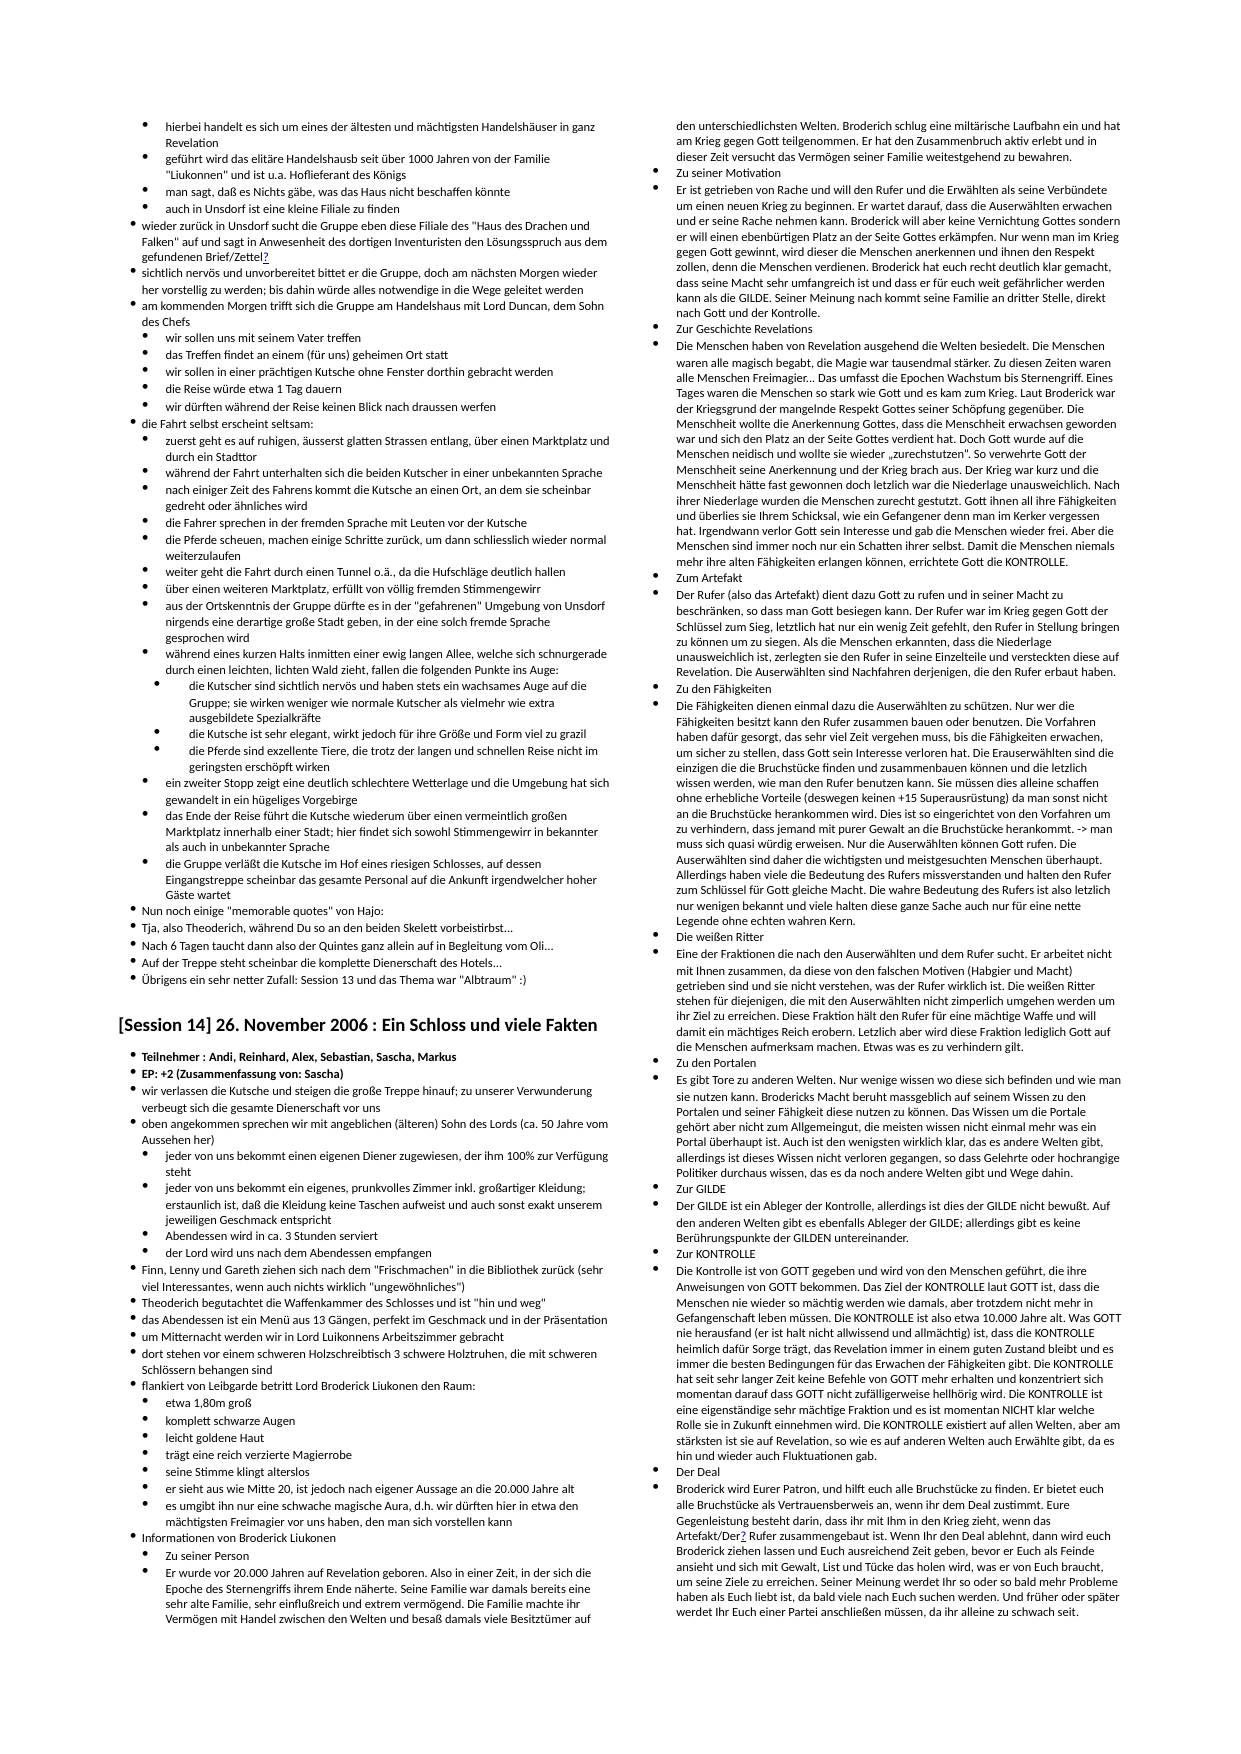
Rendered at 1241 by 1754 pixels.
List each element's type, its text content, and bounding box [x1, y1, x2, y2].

list Die Menschen haben von Revelation ausgehend die Welten besiedelt. Die Menschen waren alle magisch begabt, die Magie war tausendmal stärker. Zu diesen Zeiten waren alle Menschen Freimagier... Das umfasst die Epochen Wachstum bis Sternengriff. Eines Tages waren die Menschen so stark wie Gott und es kam zum Krieg. Laut Broderick war der Kriegsgrund der mangelnde Respekt Gottes seiner Schöpfung gegenüber. Die Menschheit wollte die Anerkennung Gottes, dass die Menschheit erwachsen geworden war und sich den Platz an der Seite Gottes verdient hat. Doch Gott wurde auf die Menschen neidisch und wollte sie wieder „zurechstutzen“. So verwehrte Gott der Menschheit seine Anerkennung und der Krieg brach aus. Der Krieg war kurz und die Menschheit hätte fast gewonnen doch letzlich war die Niederlage unausweichlich. Nach ihrer Niederlage wurden die Menschen zurecht gestutzt. Gott ihnen all ihre Fähigkeiten und überlies sie Ihrem Schicksal, wie ein Gefangener denn man im Kerker vergessen hat. Irgendwann verlor Gott sein Interesse und gab die Menschen wieder frei. Aber die Menschen sind immer noch nur ein Schatten ihrer selbst. Damit die Menschen niemals mehr ihre alten Fähigkeiten erlangen können, errichtete Gott die KONTROLLE. [652, 338, 1122, 569]
list seine Stimme klingt alterslos [142, 1463, 611, 1480]
list Informationen von Broderick Liukonen [130, 1530, 611, 1547]
list Zu den Fähigkeiten [652, 680, 1122, 697]
list trägt eine reich verzierte Magierrobe [142, 1446, 611, 1463]
list weiter geht die Fahrt durch einen Tunnel o.ä., da die Hufschläge deutlich hallen [142, 563, 611, 581]
list während der Fahrt unterhalten sich die beiden Kutscher in einer unbekannten Sprache [142, 464, 611, 482]
subtitle Teilnehmer : Andi, Reinhard, Alex, Sebastian, Sascha, Markus [130, 1048, 611, 1066]
list hierbei handelt es sich um eines der ältesten und mächtigsten Handelshäuser in ganz Revelation [142, 118, 611, 151]
list Er wurde vor 20.000 Jahren auf Revelation geboren. Also in einer Zeit, in der sich die Epoche des Sternengriffs ihrem Ende näherte. Seine Familie war damals bereits eine sehr alte Familie, sehr einflußreich und extrem vermögend. Die Familie machte ihr Vermögen mit Handel zwischen den Welten und besaß damals viele Besitztümer auf [142, 1564, 611, 1627]
list Finn, Lenny und Gareth ziehen sich nach dem "Frischmachen" in die Bibliothek zurück (sehr viel Interessantes, wenn auch nichts wirklich "ungewöhnliches") [130, 1262, 611, 1294]
list jeder von uns bekommt einen eigenen Diener zugewiesen, der ihm 100% zur Verfügung steht [142, 1147, 611, 1180]
list das Abendessen ist ein Menü aus 13 Gängen, perfekt im Geschmack und in der Präsentation [130, 1311, 611, 1328]
subtitle [Session 14] 26. November 2006 : Ein Schloss und viele Fakten [118, 1013, 611, 1036]
list Theoderich begutachtet die Waffenkammer des Schlosses und ist "hin und weg" [130, 1294, 611, 1311]
list dort stehen vor einem schweren Holzschreibtisch 3 schwere Holztruhen, die mit schweren Schlössern behangen sind [130, 1345, 611, 1378]
list die Reise würde etwa 1 Tag dauern [142, 381, 611, 398]
list zuerst geht es auf ruhigen, äusserst glatten Strassen entlang, über einen Marktplatz und durch ein Stadttor [142, 432, 611, 464]
list wir verlassen die Kutsche und steigen die große Treppe hinauf; zu unserer Verwunderung verbeugt sich die gesamte Dienerschaft vor uns [130, 1083, 611, 1115]
list wir sollen in einer prächtigen Kutsche ohne Fenster dorthin gebracht werden [142, 364, 611, 381]
list über einen weiteren Marktplatz, erfüllt von völlig fremden Stimmengewirr [142, 581, 611, 598]
list der Lord wird uns nach dem Abendessen empfangen [142, 1245, 611, 1262]
list das Ende der Reise führt die Kutsche wiederum über einen vermeintlich großen Marktplatz innerhalb einer Stadt; hier findet sich sowohl Stimmengewirr in bekannter als auch in unbekannter Sprache [142, 807, 611, 855]
list jeder von uns bekommt ein eigenes, prunkvolles Zimmer inkl. großartiger Kleidung; erstaunlich ist, daß die Kleidung keine Taschen aufweist und auch sonst exakt unserem jeweiligen Geschmack entspricht [142, 1180, 611, 1228]
list er sieht aus wie Mitte 20, ist jedoch nach eigener Aussage an die 20.000 Jahre alt [142, 1480, 611, 1497]
list ein zweiter Stopp zeigt eine deutlich schlechtere Wetterlage und die Umgebung hat sich gewandelt in ein hügeliges Vorgebirge [142, 775, 611, 807]
list Die Kontrolle ist von GOTT gegeben und wird von den Menschen geführt, die ihre Anweisungen von GOTT bekommen. Das Ziel der KONTROLLE laut GOTT ist, dass die Menschen nie wieder so mächtig werden wie damals, aber trotzdem nicht mehr in Gefangenschaft leben müssen. Die KONTROLLE ist also etwa 10.000 Jahre alt. Was GOTT nie herausfand (er ist halt nicht allwissend und allmächtig) ist, dass die KONTROLLE heimlich dafür Sorge trägt, das Revelation immer in einem guten Zustand bleibt und es immer die besten Bedingungen für das Erwachen der Fähigkeiten gibt. Die KONTROLLE hat seit sehr langer Zeit keine Befehle von GOTT mehr erhalten und konzentriert sich momentan darauf dass GOTT nicht zufälligerweise hellhörig wird. Die KONTROLLE ist eine eigenständige sehr mächtige Fraktion und es ist momentan NICHT klar welche Rolle sie in Zukunft einnehmen wird. Die KONTROLLE existiert auf allen Welten, aber am stärksten ist sie auf Revelation, so wie es auf anderen Welten auch Erwählte gibt, da es hin und wieder auch Fluktuationen gab. [652, 1262, 1122, 1463]
list Eine der Fraktionen die nach den Auserwählten und dem Rufer sucht. Er arbeitet nicht mit Ihnen zusammen, da diese von den falschen Motiven (Habgier und Macht) getrieben sind und sie nicht verstehen, was der Rufer wirklich ist. Die weißen Ritter stehen für diejenigen, die mit den Auserwählten nicht zimperlich umgehen werden um ihr Ziel zu erreichen. Diese Fraktion hält den Rufer für eine mächtige Waffe und will damit ein mächtiges Reich erobern. Letzlich aber wird diese Fraktion lediglich Gott auf die Menschen aufmerksam machen. Etwas was es zu verhindern gilt. [652, 946, 1122, 1054]
list Zur Geschichte Revelations [652, 321, 1122, 338]
list die Kutsche ist sehr elegant, wirkt jedoch für ihre Größe und Form viel zu grazil [153, 725, 611, 742]
list Zu seiner Person [142, 1547, 611, 1564]
list oben angekommen sprechen wir mit angeblichen (älteren) Sohn des Lords (ca. 50 Jahre vom Aussehen her) [130, 1115, 611, 1147]
list sichtlich nervös und unvorbereitet bittet er die Gruppe, doch am nächsten Morgen wieder her vorstellig zu werden; bis dahin würde alles notwendige in die Wege geleitet werden [130, 265, 611, 297]
list Abendessen wird in ca. 3 Stunden serviert [142, 1228, 611, 1245]
list aus der Ortskenntnis der Gruppe dürfte es in der "gefahrenen" Umgebung von Unsdorf nirgends eine derartige große Stadt geben, in der eine solch fremde Sprache gesprochen wird [142, 598, 611, 645]
list komplett schwarze Augen [142, 1412, 611, 1429]
list Nun noch einige "memorable quotes" von Hajo: [130, 903, 611, 920]
list Zu seiner Motivation [652, 164, 1122, 181]
list flankiert von Leibgarde betritt Lord Broderick Liukonen den Raum: [130, 1378, 611, 1395]
list die Gruppe verläßt die Kutsche im Hof eines riesigen Schlosses, auf dessen Eingangstreppe scheinbar das gesamte Personal auf die Ankunft irgendwelcher hoher Gäste wartet [142, 855, 611, 903]
list Zur GILDE [652, 1181, 1122, 1198]
list Zur KONTROLLE [652, 1245, 1122, 1262]
list man sagt, daß es Nichts gäbe, was das Haus nicht beschaffen könnte [142, 183, 611, 200]
list auch in Unsdorf ist eine kleine Filiale zu finden [142, 200, 611, 217]
list es umgibt ihn nur eine schwache magische Aura, d.h. wir dürften hier in etwa den mächtigsten Freimagier vor uns haben, den man sich vorstellen kann [142, 1497, 611, 1530]
list um Mitternacht werden wir in Lord Luikonnens Arbeitszimmer gebracht [130, 1328, 611, 1345]
list Er ist getrieben von Rache und will den Rufer und die Erwählten als seine Verbündete um einen neuen Krieg zu beginnen. Er wartet darauf, dass die Auserwählten erwachen und er seine Rache nehmen kann. Broderick will aber keine Vernichtung Gottes sondern er will einen ebenbürtigen Platz an der Seite Gottes erkämpfen. Nur wenn man im Krieg gegen Gott gewinnt, wird dieser die Menschen anerkennen und ihnen den Respekt zollen, denn die Menschen verdienen. Broderick hat euch recht deutlich klar gemacht, dass seine Macht sehr umfangreich ist und dass er für euch weit gefährlicher werden kann als die GILDE. Seiner Meinung nach kommt seine Familie an dritter Stelle, direkt nach Gott und der Kontrolle. [652, 181, 1122, 321]
list die Kutscher sind sichtlich nervös und haben stets ein wachsames Auge auf die Gruppe; sie wirken weniger wie normale Kutscher als vielmehr wie extra ausgebildete Spezialkräfte [153, 678, 611, 725]
list wir dürften während der Reise keinen Blick nach draussen werfen [142, 398, 611, 415]
list geführt wird das elitäre Handelshausb seit über 1000 Jahren von der Familie "Liukonnen" und ist u.a. Hoflieferant des Königs [142, 151, 611, 183]
list leicht goldene Haut [142, 1429, 611, 1446]
list Nach 6 Tagen taucht dann also der Quintes ganz allein auf in Begleitung vom Oli... [130, 937, 611, 954]
list etwa 1,80m groß [142, 1395, 611, 1412]
list Zu den Portalen [652, 1054, 1122, 1072]
list Übrigens ein sehr netter Zufall: Session 13 und das Thema war "Albtraum" :) [130, 971, 611, 988]
list wieder zurück in Unsdorf sucht die Gruppe eben diese Filiale des "Haus des Drachen und Falken" auf und sagt in Anwesenheit des dortigen Inventuristen den Lösungsspruch aus dem gefundenen Brief/Zettel? [130, 217, 611, 265]
list am kommenden Morgen trifft sich die Gruppe am Handelshaus mit Lord Duncan, dem Sohn des Chefs [130, 297, 611, 329]
list Die weißen Ritter [652, 928, 1122, 946]
list Die Fähigkeiten dienen einmal dazu die Auserwählten zu schützen. Nur wer die Fähigkeiten besitzt kann den Rufer zusammen bauen oder benutzen. Die Vorfahren haben dafür gesorgt, das sehr viel Zeit vergehen muss, bis die Fähigkeiten erwachen, um sicher zu stellen, dass Gott sein Interesse verloren hat. Die Erauserwählten sind die einzigen die die Bruchstücke finden und zusammenbauen können und die letzlich wissen werden, wie man den Rufer benutzen kann. Sie müssen dies alleine schaffen ohne erhebliche Vorteile (deswegen keinen +15 Superausrüstung) da man sonst nicht an die Bruchstücke herankommen wird. Dies ist so eingerichtet von den Vorfahren um zu verhindern, dass jemand mit purer Gewalt an die Bruchstücke herankommt. -> man muss sich quasi würdig erweisen. Nur die Auserwählten können Gott rufen. Die Auserwählten sind daher die wichtigsten und meistgesuchten Menschen überhaupt. Allerdings haben viele die Bedeutung des Rufers missverstanden und halten den Rufer zum Schlüssel für Gott gleiche Macht. Die wahre Bedeutung des Rufers ist also letzlich nur wenigen bekannt und viele halten diese ganze Sache auch nur für eine nette Legende ohne echten wahren Kern. [652, 697, 1122, 928]
subtitle EP: +2 (Zusammenfassung von: Sascha) [130, 1066, 611, 1083]
list den unterschiedlichsten Welten. Broderich schlug eine miltärische Laufbahn ein und hat am Krieg gegen Gott teilgenommen. Er hat den Zusammenbruch aktiv erlebt und in dieser Zeit versucht das Vermögen seiner Familie weitestgehend zu bewahren. [652, 118, 1122, 164]
list die Pferde sind exzellente Tiere, die trotz der langen und schnellen Reise nicht im geringsten erschöpft wirken [153, 742, 611, 775]
list Der GILDE ist ein Ableger der Kontrolle, allerdings ist dies der GILDE nicht bewußt. Auf den anderen Welten gibt es ebenfalls Ableger der GILDE; allerdings gibt es keine Berührungspunkte der GILDEN untereinander. [652, 1198, 1122, 1245]
list Tja, also Theoderich, während Du so an den beiden Skelett vorbeistirbst... [130, 920, 611, 937]
list die Pferde scheuen, machen einige Schritte zurück, um dann schliesslich wieder normal weiterzulaufen [142, 531, 611, 563]
list Broderick wird Eurer Patron, und hilft euch alle Bruchstücke zu finden. Er bietet euch alle Bruchstücke als Vertrauensberweis an, wenn ihr dem Deal zustimmt. Eure Gegenleistung besteht darin, dass ihr mit Ihm in den Krieg zieht, wenn das Artefakt/Der? Rufer zusammengebaut ist. Wenn Ihr den Deal ablehnt, dann wird euch Broderick ziehen lassen und Euch ausreichend Zeit geben, bevor er Euch als Feinde ansieht und sich mit Gewalt, List und Tücke das holen wird, was er von Euch braucht, um seine Ziele zu erreichen. Seiner Meinung werdet Ihr so oder so bald mehr Probleme haben als Euch liebt ist, da bald viele nach Euch suchen werden. Und früher oder später werdet Ihr Euch einer Partei anschließen müssen, da ihr alleine zu schwach seit. [652, 1480, 1122, 1620]
list die Fahrer sprechen in der fremden Sprache mit Leuten vor der Kutsche [142, 514, 611, 531]
list wir sollen uns mit seinem Vater treffen [142, 329, 611, 347]
list Der Deal [652, 1463, 1122, 1480]
list Der Rufer (also das Artefakt) dient dazu Gott zu rufen und in seiner Macht zu beschränken, so dass man Gott besiegen kann. Der Rufer war im Krieg gegen Gott der Schlüssel zum Sieg, letztlich hat nur ein wenig Zeit gefehlt, den Rufer in Stellung bringen zu können um zu siegen. Als die Menschen erkannten, dass die Niederlage unausweichlich ist, zerlegten sie den Rufer in seine Einzelteile und versteckten diese auf Revelation. Die Auserwählten sind Nachfahren derjenigen, die den Rufer erbaut haben. [652, 586, 1122, 680]
list Zum Artefakt [652, 569, 1122, 586]
list nach einiger Zeit des Fahrens kommt die Kutsche an einen Ort, an dem sie scheinbar gedreht oder ähnliches wird [142, 482, 611, 514]
list das Treffen findet an einem (für uns) geheimen Ort statt [142, 347, 611, 364]
list die Fahrt selbst erscheint seltsam: [130, 415, 611, 432]
list während eines kurzen Halts inmitten einer ewig langen Allee, welche sich schnurgerade durch einen leichten, lichten Wald zieht, fallen die folgenden Punkte ins Auge: [142, 645, 611, 678]
list Es gibt Tore zu anderen Welten. Nur wenige wissen wo diese sich befinden und wie man sie nutzen kann. Brodericks Macht beruht massgeblich auf seinem Wissen zu den Portalen und seiner Fähigkeit diese nutzen zu können. Das Wissen um die Portale gehört aber nicht zum Allgemeingut, die meisten wissen nicht einmal mehr was ein Portal überhaupt ist. Auch ist den wenigsten wirklich klar, das es andere Welten gibt, allerdings ist dieses Wissen nicht verloren gegangen, so dass Gelehrte oder hochrangige Politiker durchaus wissen, das es da noch andere Welten gibt und Wege dahin. [652, 1072, 1122, 1181]
list Auf der Treppe steht scheinbar die komplette Dienerschaft des Hotels... [130, 954, 611, 971]
